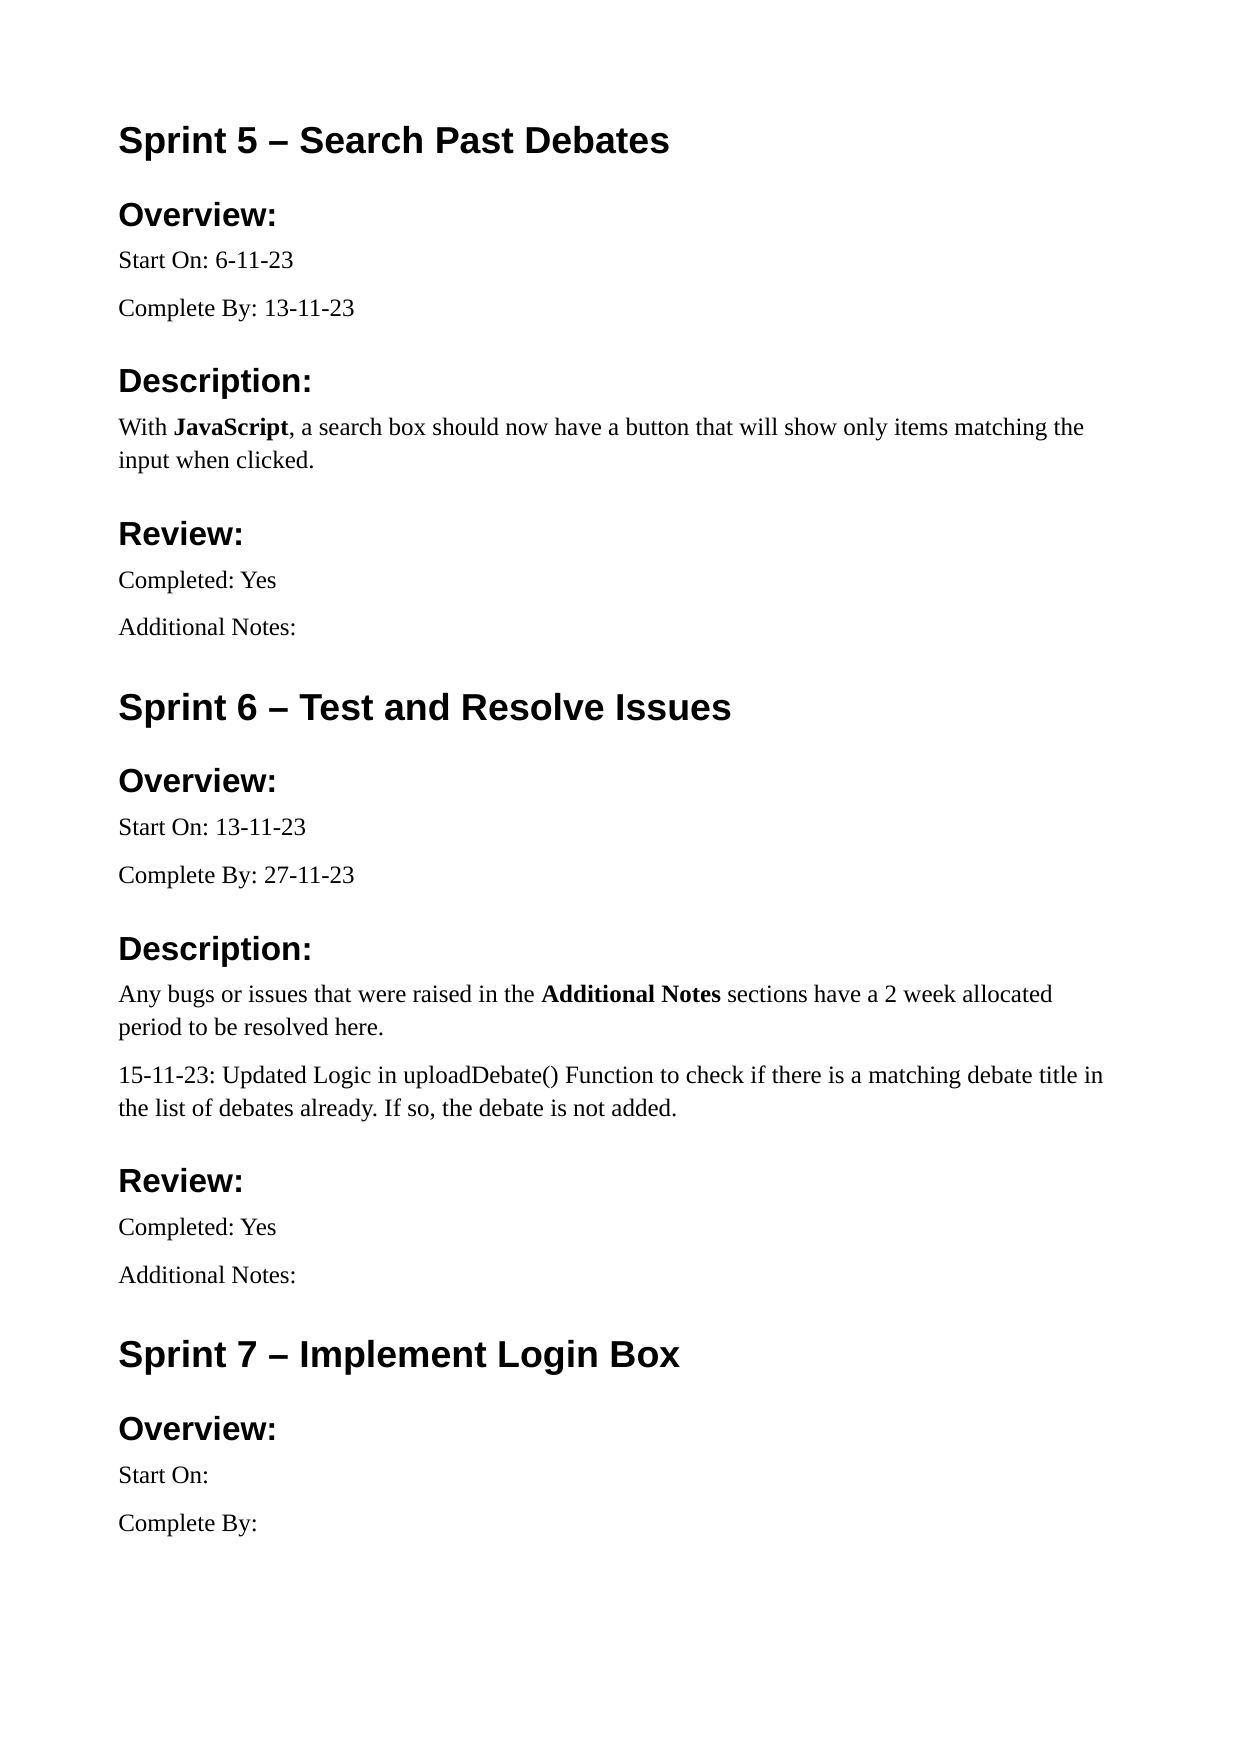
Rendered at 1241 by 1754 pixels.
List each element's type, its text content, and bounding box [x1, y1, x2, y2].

subtitle Overview: [118, 194, 1122, 233]
text Start On: 13-11-23 [118, 812, 1122, 841]
subtitle Description: [118, 928, 1122, 967]
text Complete By: 27-11-23 [118, 860, 1122, 889]
text 15-11-23: Updated Logic in uploadDebate() Function to check if there is a matching debate title in the list of debates already. If so, the debate is not added. [118, 1060, 1122, 1122]
subtitle Review: [118, 514, 1122, 552]
subtitle Overview: [118, 1409, 1122, 1448]
subtitle Overview: [118, 762, 1122, 800]
subtitle Review: [118, 1162, 1122, 1200]
text Start On: 6-11-23 [118, 246, 1122, 274]
text Start On: [118, 1460, 1122, 1489]
text Complete By: [118, 1508, 1122, 1536]
text Completed: Yes [118, 1212, 1122, 1241]
text Any bugs or issues that were raised in the Additional Notes sections have a 2 week allocated period to be resolved here. [118, 979, 1122, 1041]
text Additional Notes: [118, 1260, 1122, 1289]
text With JavaScript, a search box should now have a button that will show only items matching the input when clicked. [118, 412, 1122, 474]
text Completed: Yes [118, 565, 1122, 594]
text Complete By: 13-11-23 [118, 293, 1122, 322]
subtitle Sprint 7 – Implement Login Box [118, 1333, 1122, 1376]
subtitle Description: [118, 362, 1122, 400]
subtitle Sprint 5 – Search Past Debates [118, 118, 1122, 161]
text Additional Notes: [118, 612, 1122, 641]
subtitle Sprint 6 – Test and Resolve Issues [118, 685, 1122, 728]
